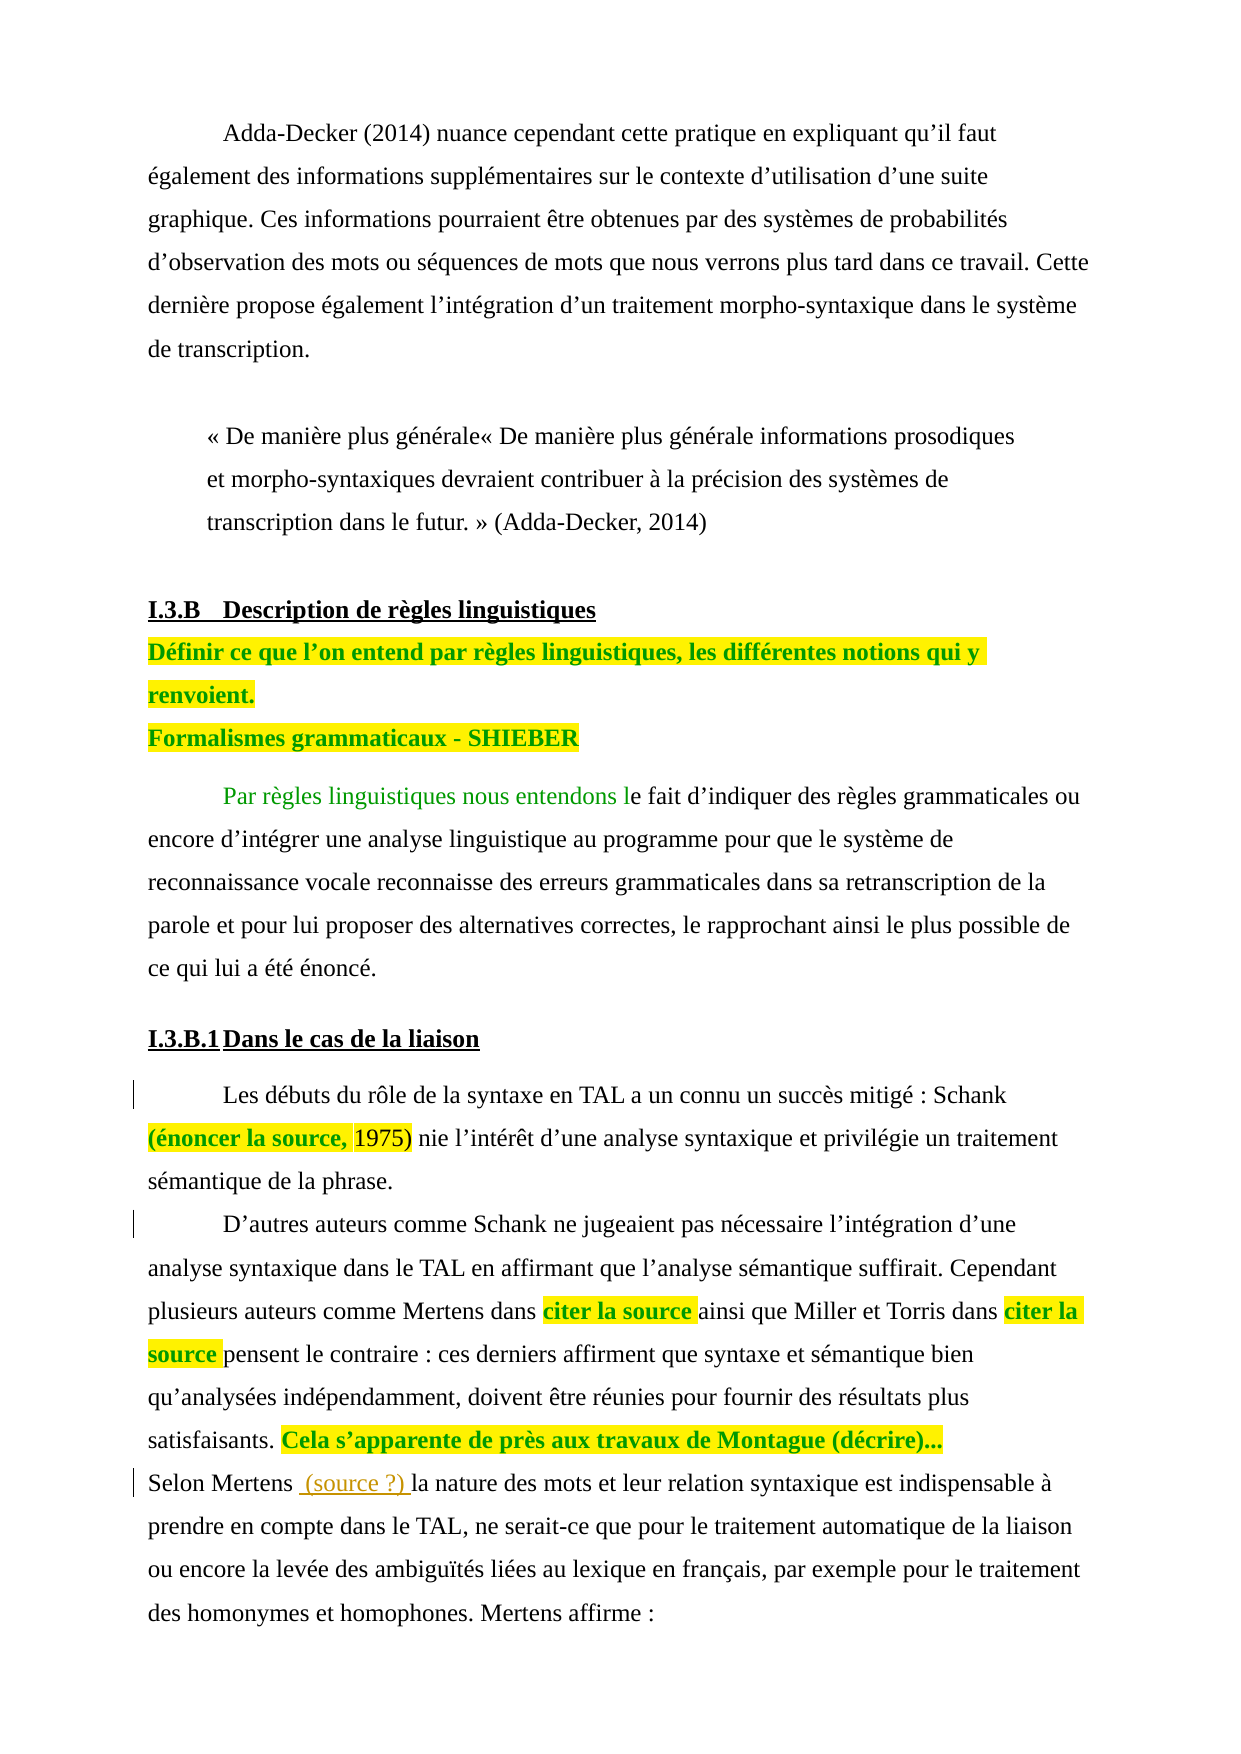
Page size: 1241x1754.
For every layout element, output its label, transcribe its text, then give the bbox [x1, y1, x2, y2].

text D’autres auteurs comme Schank ne jugeaient pas nécessaire l’intégration d’une analyse syntaxique dans le TAL en affirmant que l’analyse sémantique suffirait. Cependant plusieurs auteurs comme Mertens dans citer la source ainsi que Miller et Torris dans citer la source pensent le contraire : ces derniers affirment que syntaxe et sémantique bien qu’analysées indépendamment, doivent être réunies pour fournir des résultats plus satisfaisants. Cela s’apparente de près aux travaux de Montague (décrire)... [148, 1209, 1093, 1454]
subtitle Dans le cas de la liaison [148, 1024, 1093, 1053]
text Selon Mertens (source ?) la nature des mots et leur relation syntaxique est indispensable à prendre en compte dans le TAL, ne serait-ce que pour le traitement automatique de la liaison ou encore la levée des ambiguïtés liées au lexique en français, par exemple pour le traitement des homonymes et homophones. Mertens affirme : [148, 1468, 1093, 1626]
text Définir ce que l’on entend par règles linguistiques, les différentes notions qui y renvoient. Formalismes grammaticaux - SHIEBER [148, 637, 1093, 752]
subtitle Description de règles linguistiques [148, 595, 1093, 624]
text Les débuts du rôle de la syntaxe en TAL a un connu un succès mitigé : Schank (énoncer la source, 1975) nie l’intérêt d’une analyse syntaxique et privilégie un traitement sémantique de la phrase. [148, 1080, 1093, 1195]
text Adda-Decker (2014) nuance cependant cette pratique en expliquant qu’il faut également des informations supplémentaires sur le contexte d’utilisation d’une suite graphique. Ces informations pourraient être obtenues par des systèmes de probabilités d’observation des mots ou séquences de mots que nous verrons plus tard dans ce travail. Cette dernière propose également l’intégration d’un traitement morpho-syntaxique dans le système de transcription. [148, 118, 1093, 362]
text « De manière plus générale« De manière plus générale informations prosodiques et morpho-syntaxiques devraient contribuer à la précision des systèmes de transcription dans le futur. » (Adda-Decker, 2014) [207, 421, 1033, 536]
text Par règles linguistiques nous entendons le fait d’indiquer des règles grammaticales ou encore d’intégrer une analyse linguistique au programme pour que le système de reconnaissance vocale reconnaisse des erreurs grammaticales dans sa retranscription de la parole et pour lui proposer des alternatives correctes, le rapprochant ainsi le plus possible de ce qui lui a été énoncé. [148, 781, 1093, 982]
